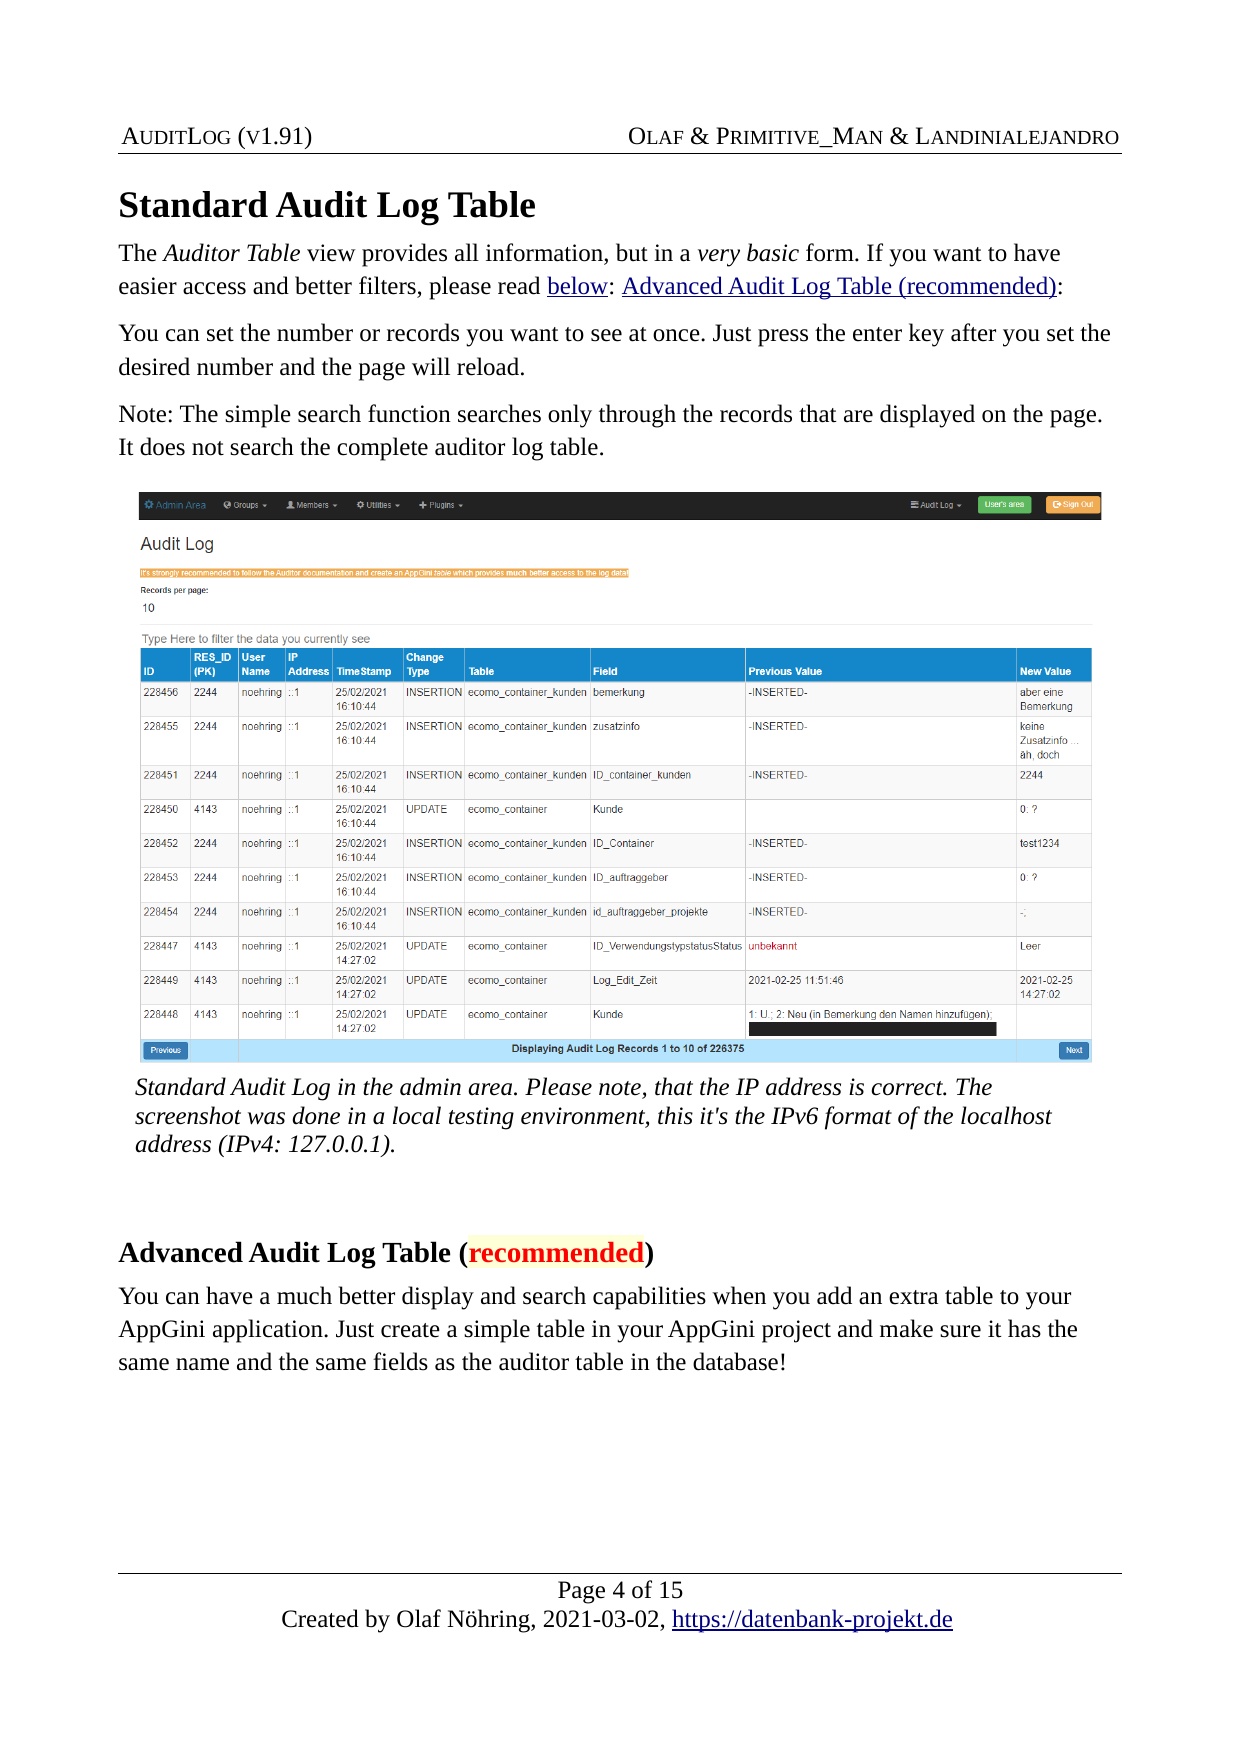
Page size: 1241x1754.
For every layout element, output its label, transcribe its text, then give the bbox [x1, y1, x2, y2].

text You can have a much better display and search capabilities when you add an extra table to your AppGini application. Just create a simple table in your AppGini project and make sure it has the same name and the same fields as the auditor table in the database! [118, 1281, 1122, 1376]
text Standard Audit Log in the admin area. Please note, that the IP address is correct. The screenshot was done in a local testing environment, this it's the IPv6 format of the localhost address (IPv4: 127.0.0.1). [135, 492, 1106, 1158]
text You can set the number or records you want to see at once. Just press the enter key after you set the desired number and the page will reload. [118, 318, 1122, 380]
text The Auditor Table view provides all information, but in a very basic form. If you want to have easier access and better filters, please read below: Advanced Audit Log Table (recommended): [118, 238, 1122, 300]
subtitle Advanced Audit Log Table (recommended) [118, 1235, 468, 1268]
picture [138, 492, 1102, 1072]
text Note: The simple search function searches only through the records that are displayed on the page. It does not search the complete auditor log table. [118, 399, 1122, 461]
subtitle Advanced Audit Log Table (recommended) [644, 1235, 1122, 1268]
subtitle Standard Audit Log Table [118, 182, 1122, 225]
